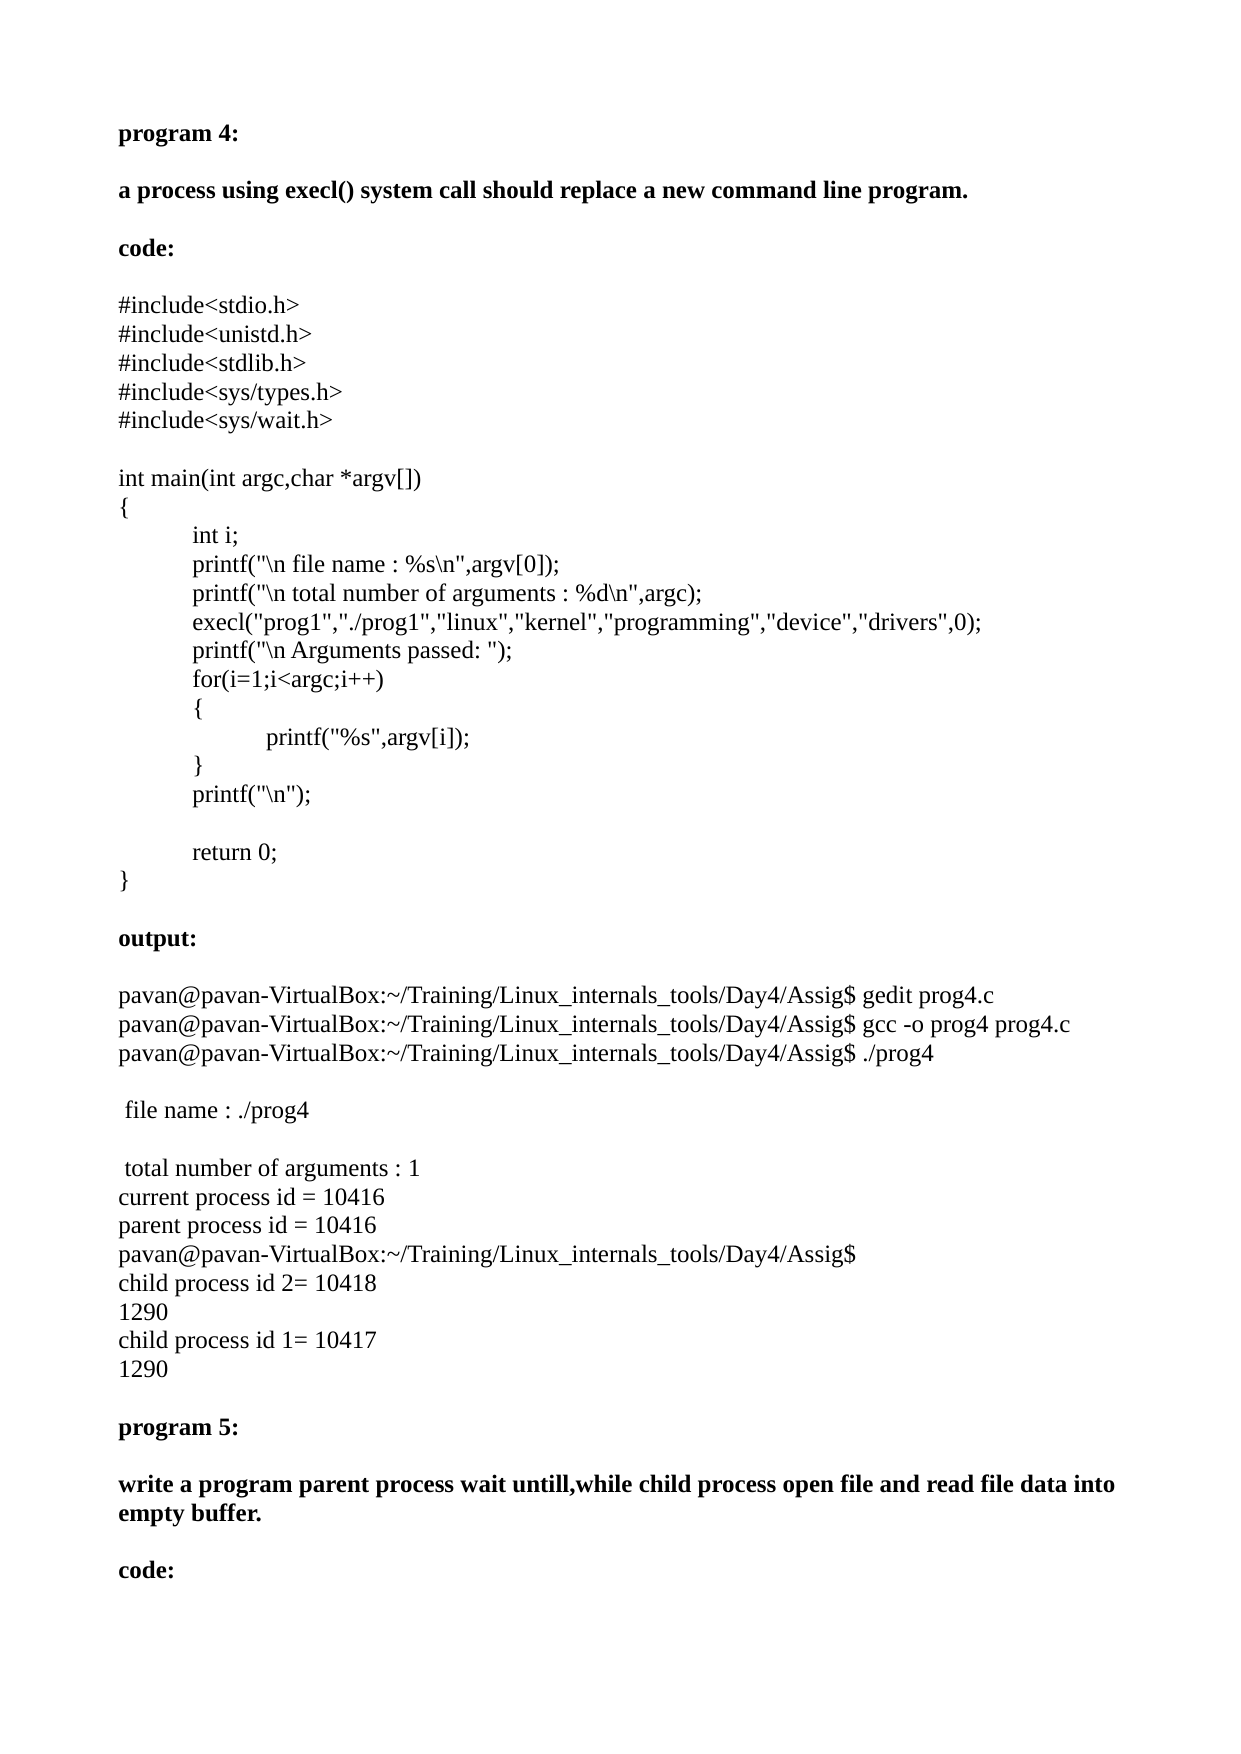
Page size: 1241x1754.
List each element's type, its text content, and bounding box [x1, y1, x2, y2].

text current process id = 10416 [118, 1182, 1122, 1211]
text int i; [118, 521, 1122, 549]
text code: [118, 233, 1122, 262]
text printf("\n file name : %s\n",argv[0]); [118, 549, 1122, 578]
text printf("\n total number of arguments : %d\n",argc); [118, 578, 1122, 607]
text { [118, 492, 1122, 521]
text printf("%s",argv[i]); [118, 722, 1122, 751]
text write a program parent process wait untill,while child process open file and read file data into empty buffer. [118, 1469, 1122, 1527]
text output: [118, 923, 1122, 952]
text int main(int argc,char *argv[]) [118, 463, 1122, 492]
text } [118, 866, 1122, 894]
text program 4: [118, 118, 1122, 147]
text child process id 2= 10418 [118, 1268, 1122, 1297]
text printf("\n"); [118, 779, 1122, 808]
text #include<stdio.h> [118, 291, 1122, 319]
text printf("\n Arguments passed: "); [118, 636, 1122, 664]
text parent process id = 10416 [118, 1211, 1122, 1239]
text for(i=1;i<argc;i++) [118, 664, 1122, 693]
text execl("prog1","./prog1","linux","kernel","programming","device","drivers",0); [118, 607, 1122, 636]
text code: [118, 1556, 1122, 1584]
text file name : ./prog4 [118, 1096, 1122, 1124]
text pavan@pavan-VirtualBox:~/Training/Linux_internals_tools/Day4/Assig$ gedit prog4.c [118, 981, 1122, 1009]
text pavan@pavan-VirtualBox:~/Training/Linux_internals_tools/Day4/Assig$ [118, 1239, 1122, 1268]
text program 5: [118, 1412, 1122, 1441]
text child process id 1= 10417 [118, 1326, 1122, 1354]
text return 0; [118, 837, 1122, 866]
text pavan@pavan-VirtualBox:~/Training/Linux_internals_tools/Day4/Assig$ ./prog4 [118, 1038, 1122, 1067]
text a process using execl() system call should replace a new command line program. [118, 176, 1122, 204]
text #include<sys/types.h> [118, 377, 1122, 406]
text pavan@pavan-VirtualBox:~/Training/Linux_internals_tools/Day4/Assig$ gcc -o prog4 prog4.c [118, 1009, 1122, 1038]
text total number of arguments : 1 [118, 1153, 1122, 1182]
text 1290 [118, 1354, 1122, 1383]
text } [118, 751, 1122, 779]
text #include<unistd.h> [118, 319, 1122, 348]
text { [118, 693, 1122, 722]
text #include<sys/wait.h> [118, 406, 1122, 434]
text #include<stdlib.h> [118, 348, 1122, 377]
text 1290 [118, 1297, 1122, 1326]
